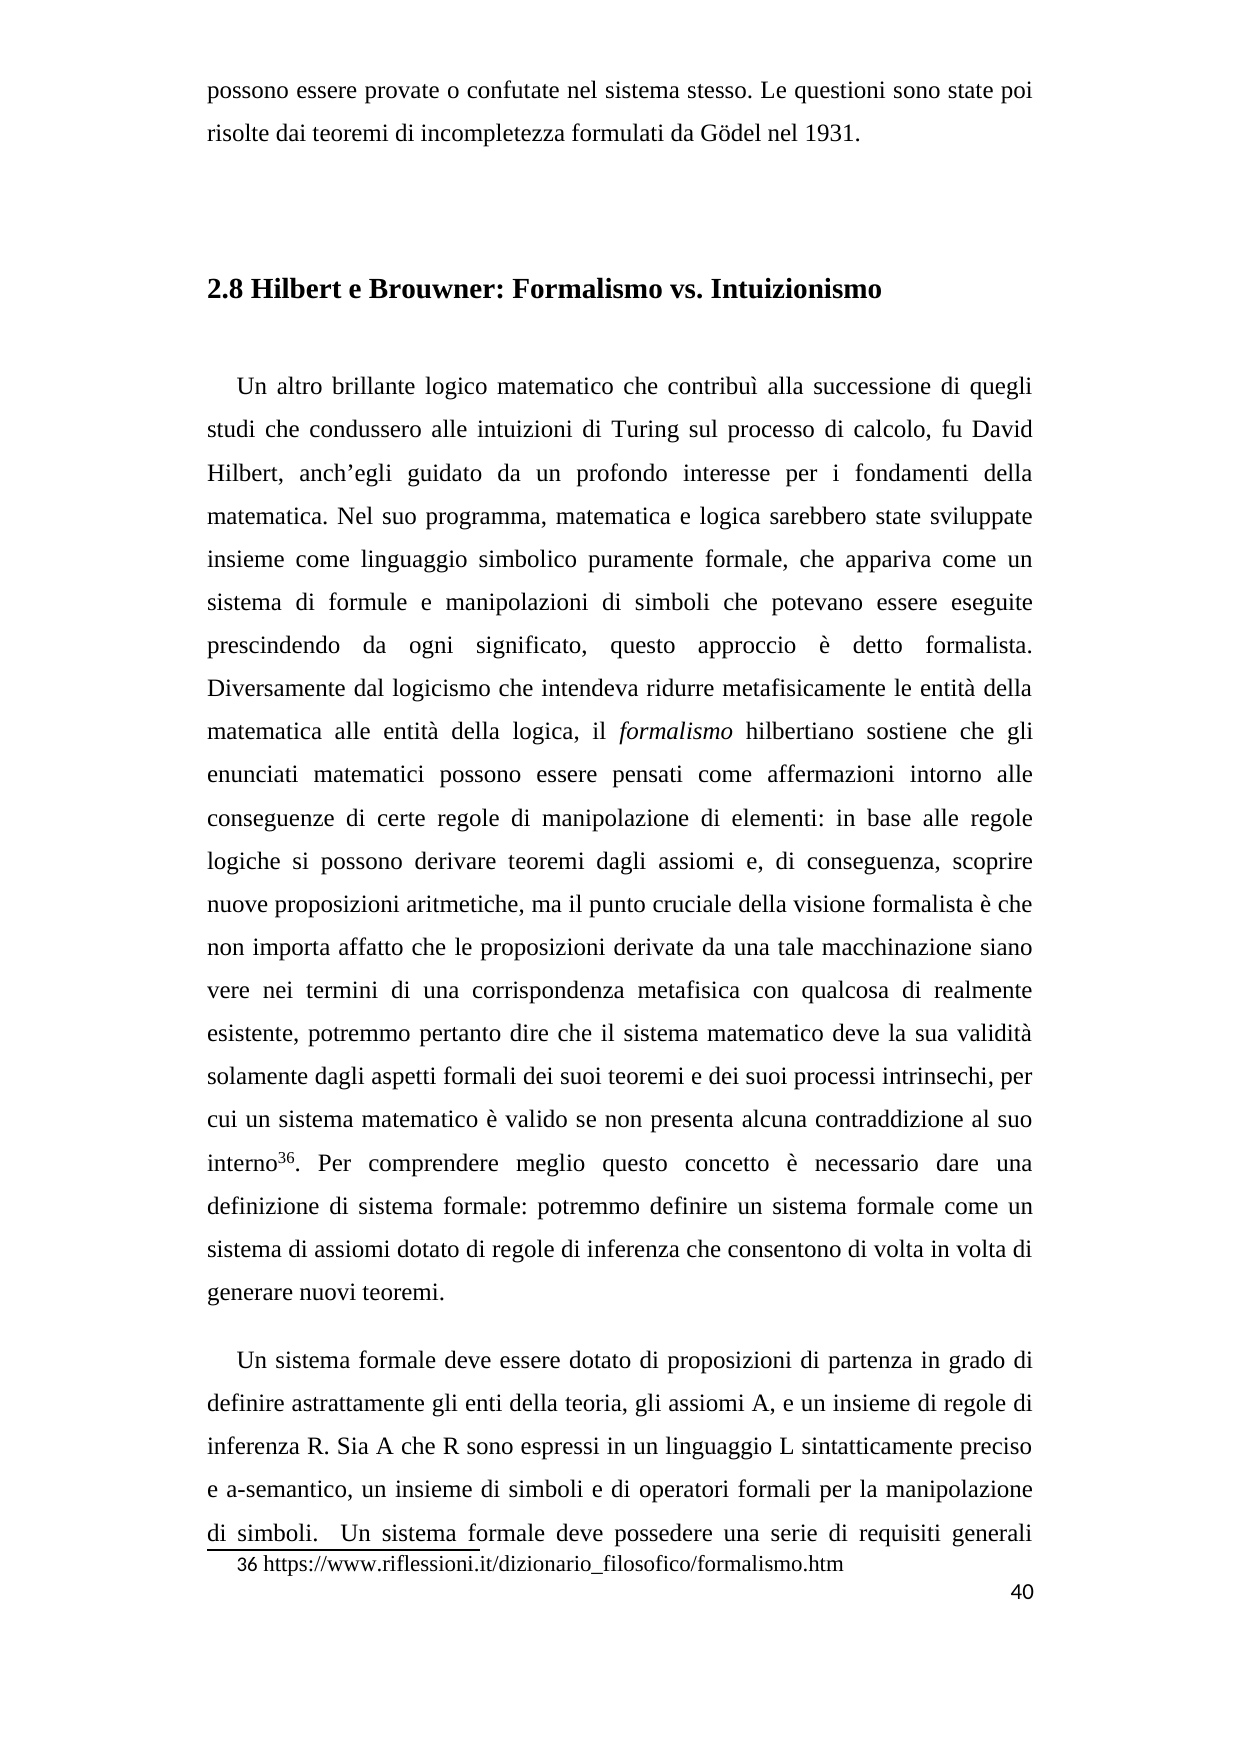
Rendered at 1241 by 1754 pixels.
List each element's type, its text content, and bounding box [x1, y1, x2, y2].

text https://www.riflessioni.it/dizionario_filosofico/formalismo.htm [207, 1550, 1033, 1577]
text Un altro brillante logico matematico che contribuì alla successione di quegli studi che condussero alle intuizioni di Turing sul processo di calcolo, fu David Hilbert, anch’egli guidato da un profondo interesse per i fondamenti della matematica. Nel suo programma, matematica e logica sarebbero state sviluppate insieme come linguaggio simbolico puramente formale, che appariva come un sistema di formule e manipolazioni di simboli che potevano essere eseguite prescindendo da ogni significato, questo approccio è detto formalista. Diversamente dal logicismo che intendeva ridurre metafisicamente le entità della matematica alle entità della logica, il formalismo hilbertiano sostiene che gli enunciati matematici possono essere pensati come affermazioni intorno alle conseguenze di certe regole di manipolazione di elementi: in base alle regole logiche si possono derivare teoremi dagli assiomi e, di conseguenza, scoprire nuove proposizioni aritmetiche, ma il punto cruciale della visione formalista è che non importa affatto che le proposizioni derivate da una tale macchinazione siano vere nei termini di una corrispondenza metafisica con qualcosa di realmente esistente, potremmo pertanto dire che il sistema matematico deve la sua validità solamente dagli aspetti formali dei suoi teoremi e dei suoi processi intrinsechi, per cui un sistema matematico è valido se non presenta alcuna contraddizione al suo interno. Per comprendere meglio questo concetto è necessario dare una definizione di sistema formale: potremmo definire un sistema formale come un sistema di assiomi dotato di regole di inferenza che consentono di volta in volta di generare nuovi teoremi. [207, 371, 1033, 1306]
text Un sistema formale deve essere dotato di proposizioni di partenza in grado di definire astrattamente gli enti della teoria, gli assiomi A, e un insieme di regole di inferenza R. Sia A che R sono espressi in un linguaggio L sintatticamente preciso e a-semantico, un insieme di simboli e di operatori formali per la manipolazione di simboli. Un sistema formale deve possedere una serie di requisiti generali [207, 1345, 1033, 1546]
subtitle 2.8 Hilbert e Brouwner: Formalismo vs. Intuizionismo [207, 271, 1033, 304]
text possono essere provate o confutate nel sistema stesso. Le questioni sono state poi risolte dai teoremi di incompletezza formulati da Gödel nel 1931. [207, 75, 1033, 147]
